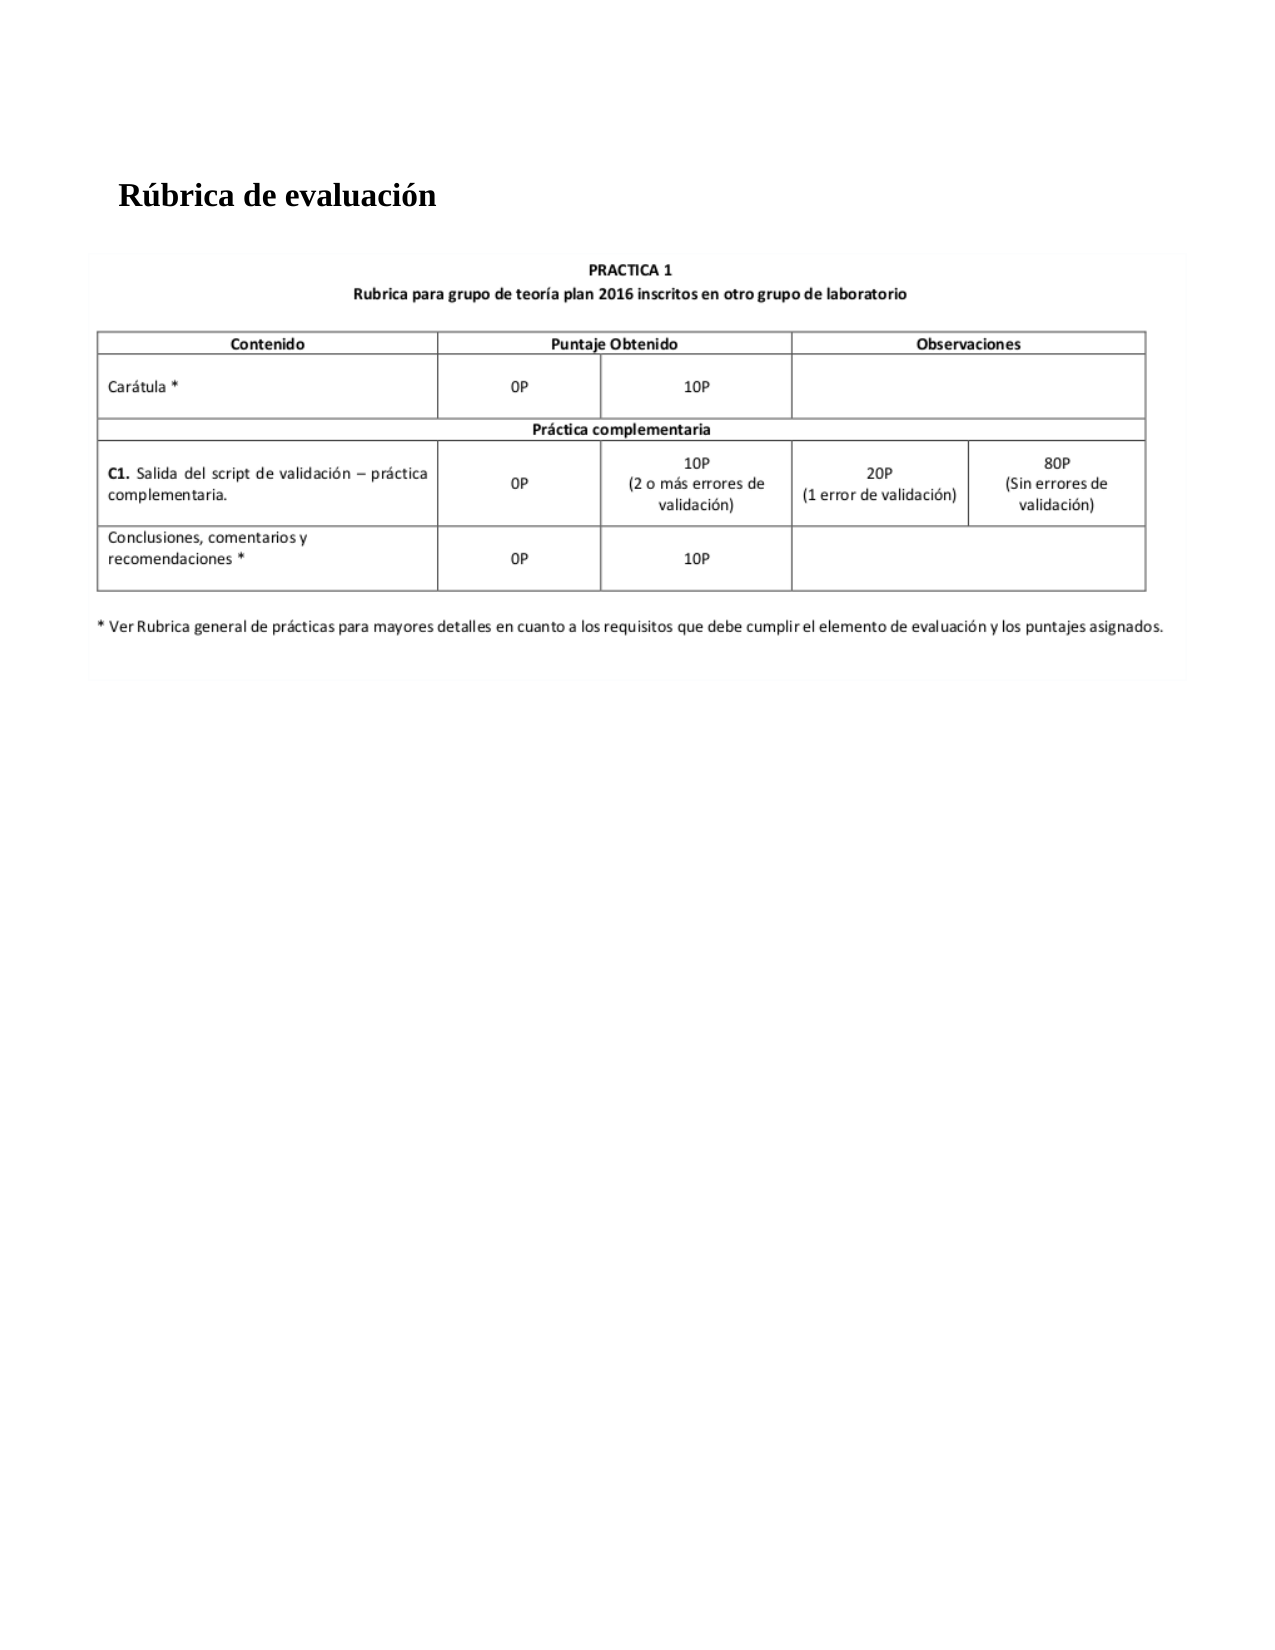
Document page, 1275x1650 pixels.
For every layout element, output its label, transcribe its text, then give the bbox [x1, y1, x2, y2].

text Rúbrica de evaluación [118, 176, 1157, 214]
picture [88, 253, 1187, 681]
